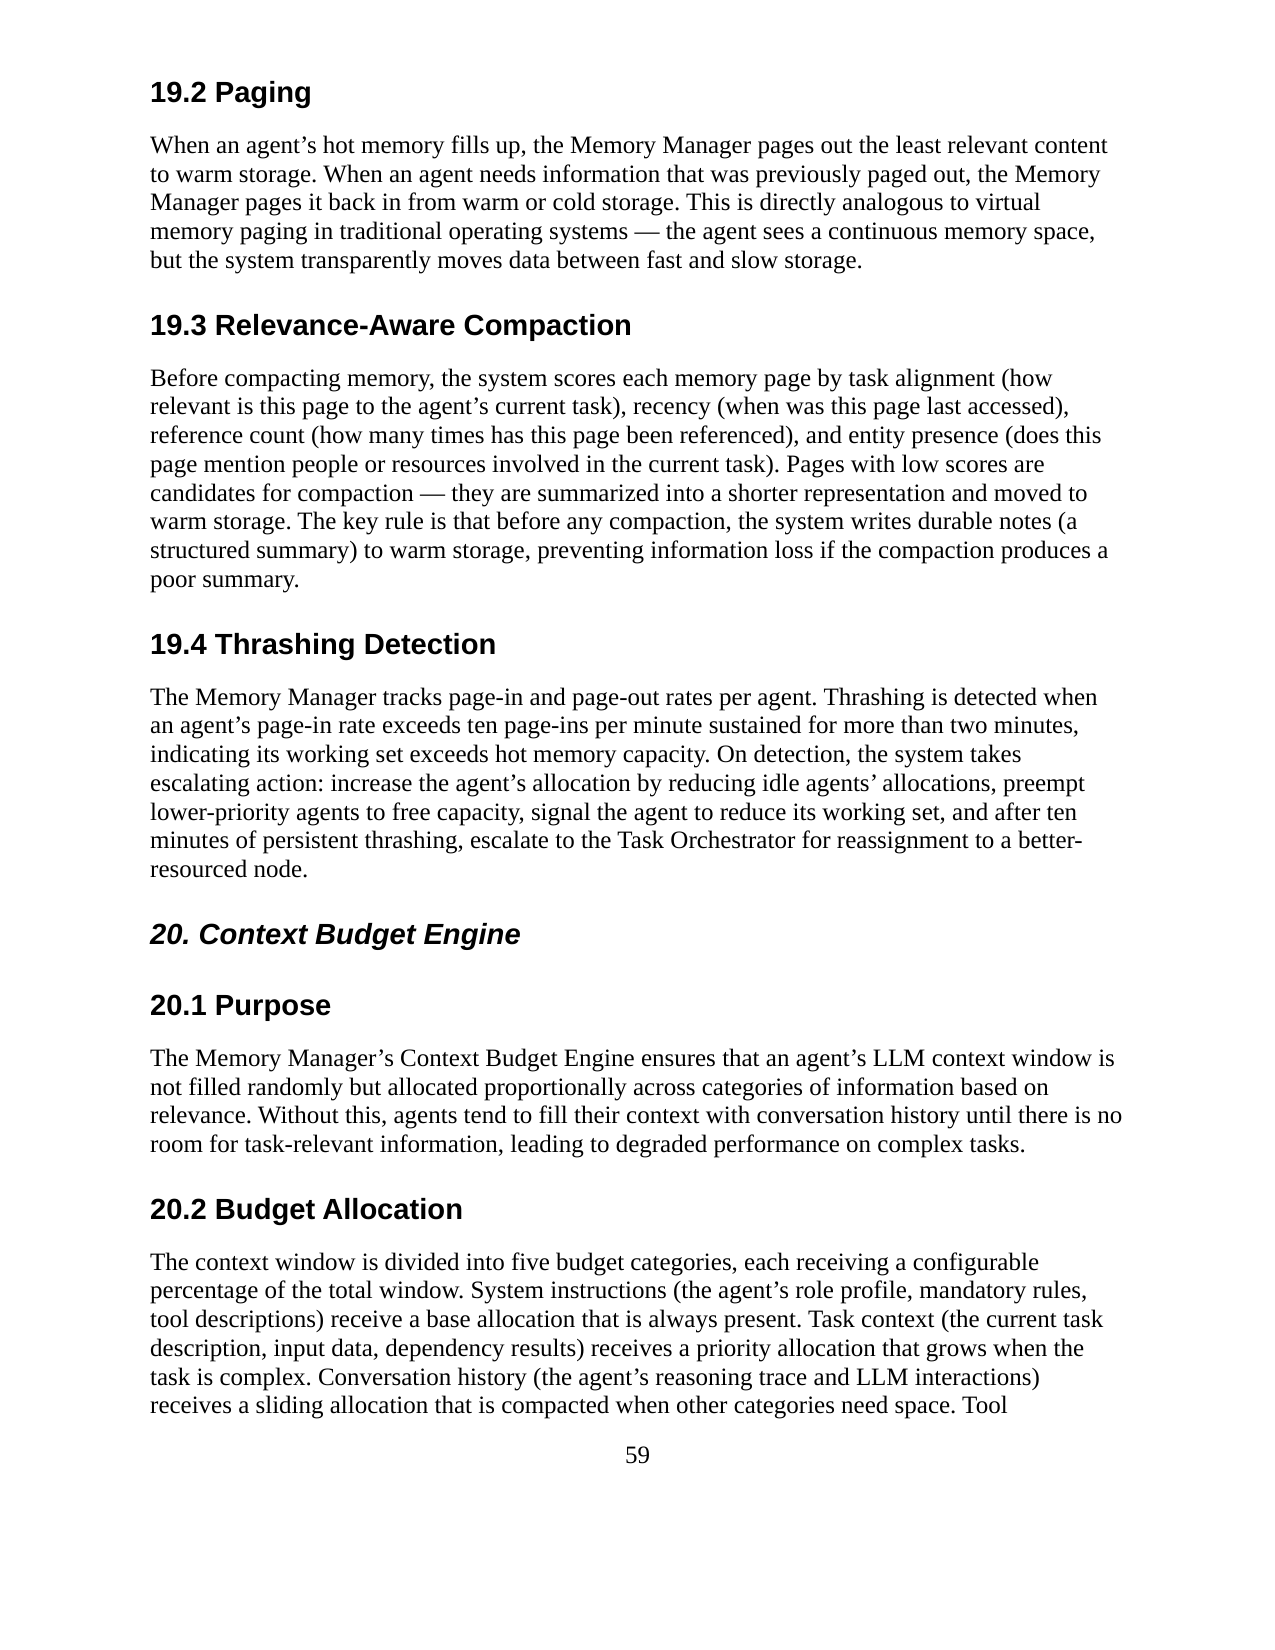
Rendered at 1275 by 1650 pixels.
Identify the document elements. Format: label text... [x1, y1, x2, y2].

subtitle 20. Context Budget Engine [150, 917, 1125, 950]
subtitle 20.1 Purpose [150, 988, 1125, 1021]
text Before compacting memory, the system scores each memory page by task alignment (how relevant is this page to the agent’s current task), recency (when was this page last accessed), reference count (how many times has this page been referenced), and entity presence (does this page mention people or resources involved in the current task). Pages with low scores are candidates for compaction — they are summarized into a shorter representation and moved to warm storage. The key rule is that before any compaction, the system writes durable notes (a structured summary) to warm storage, preventing information loss if the compaction produces a poor summary. [150, 363, 1125, 593]
subtitle 19.2 Paging [150, 75, 1125, 108]
subtitle 19.3 Relevance-Aware Compaction [150, 308, 1125, 341]
text When an agent’s hot memory fills up, the Memory Manager pages out the least relevant content to warm storage. When an agent needs information that was previously paged out, the Memory Manager pages it back in from warm or cold storage. This is directly analogous to virtual memory paging in traditional operating systems — the agent sees a continuous memory space, but the system transparently moves data between fast and slow storage. [150, 130, 1125, 274]
subtitle 20.2 Budget Allocation [150, 1192, 1125, 1225]
subtitle 19.4 Thrashing Detection [150, 627, 1125, 660]
text The Memory Manager tracks page-in and page-out rates per agent. Thrashing is detected when an agent’s page-in rate exceeds ten page-ins per minute sustained for more than two minutes, indicating its working set exceeds hot memory capacity. On detection, the system takes escalating action: increase the agent’s allocation by reducing idle agents’ allocations, preempt lower-priority agents to free capacity, signal the agent to reduce its working set, and after ten minutes of persistent thrashing, escalate to the Task Orchestrator for reassignment to a better-resourced node. [150, 682, 1125, 883]
text The Memory Manager’s Context Budget Engine ensures that an agent’s LLM context window is not filled randomly but allocated proportionally across categories of information based on relevance. Without this, agents tend to fill their context with conversation history until there is no room for task-relevant information, leading to degraded performance on complex tasks. [150, 1043, 1125, 1158]
text The context window is divided into five budget categories, each receiving a configurable percentage of the total window. System instructions (the agent’s role profile, mandatory rules, tool descriptions) receive a base allocation that is always present. Task context (the current task description, input data, dependency results) receives a priority allocation that grows when the task is complex. Conversation history (the agent’s reasoning trace and LLM interactions) receives a sliding allocation that is compacted when other categories need space. Tool [150, 1247, 1125, 1419]
